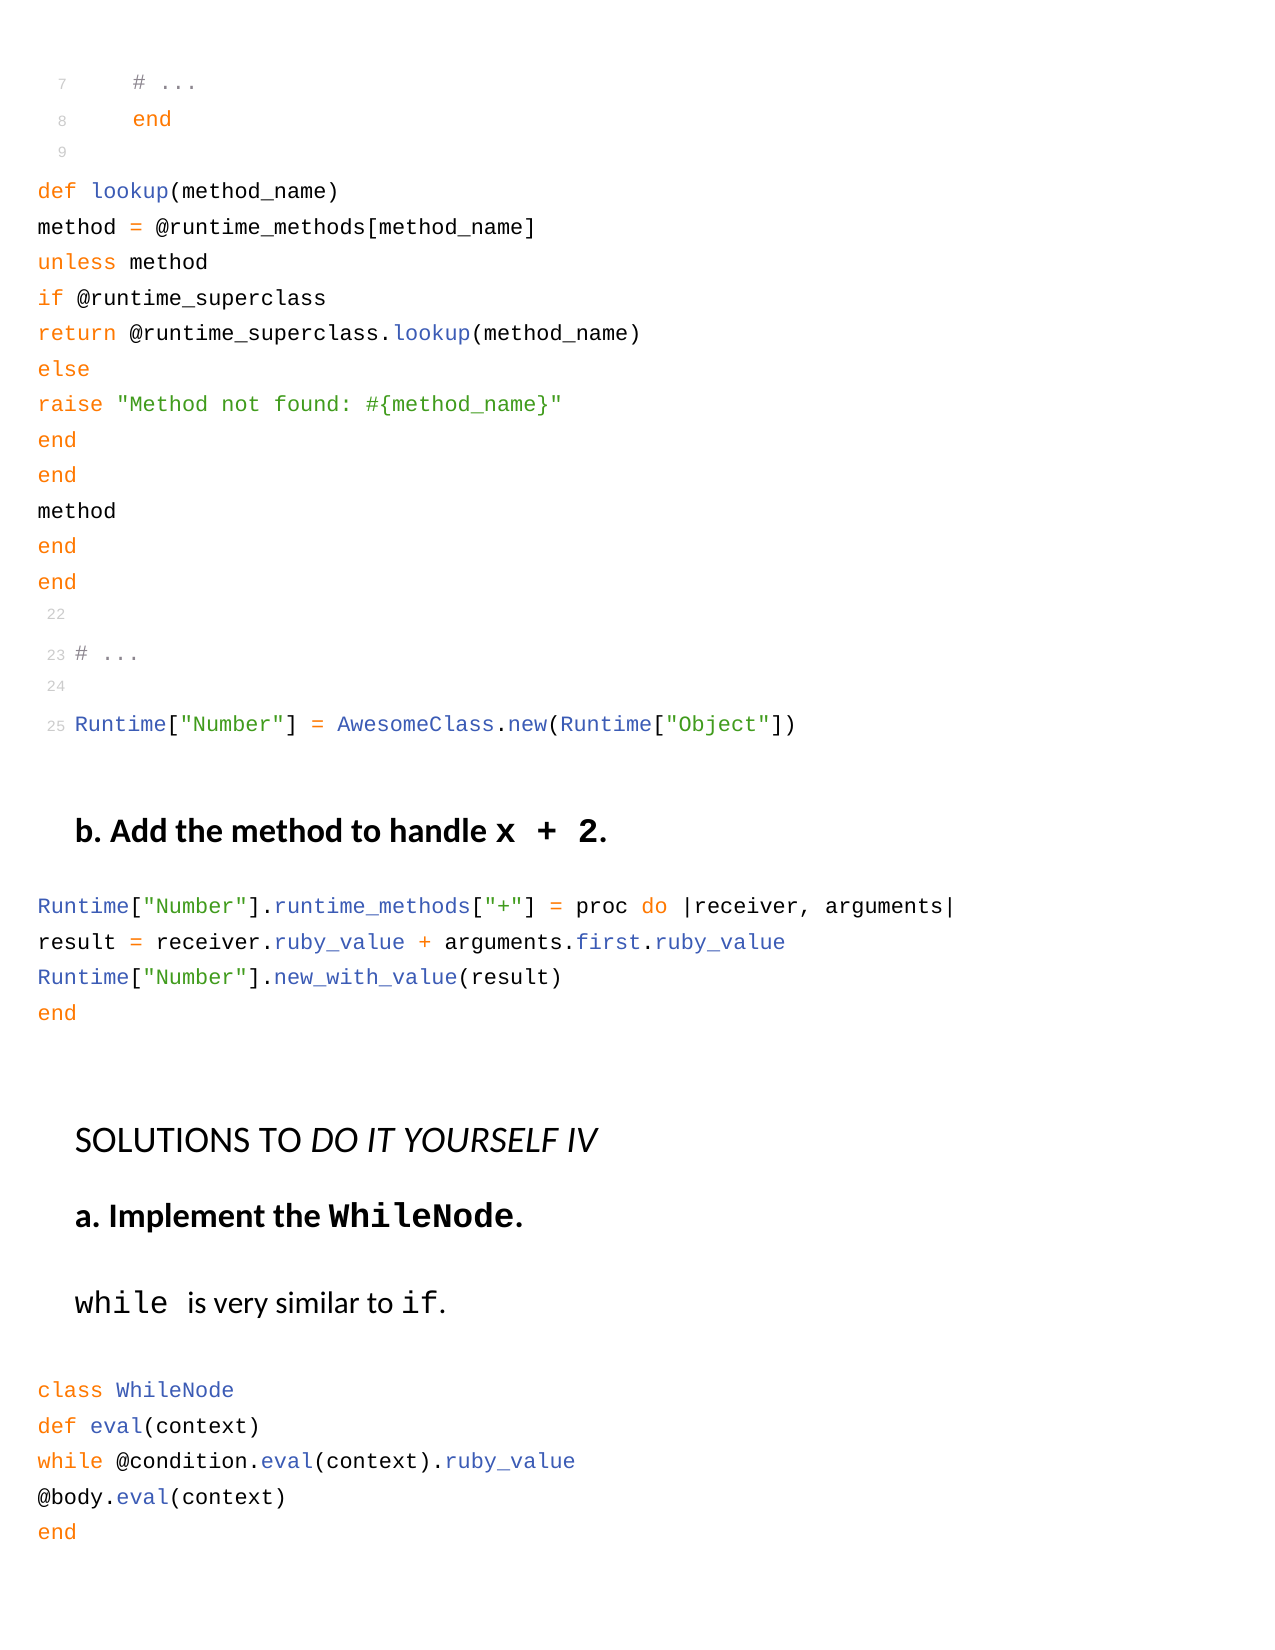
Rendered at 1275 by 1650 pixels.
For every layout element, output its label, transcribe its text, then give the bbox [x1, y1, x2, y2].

list end [0, 571, 1253, 596]
list while @condition.eval(context).ruby_value [0, 1450, 1275, 1475]
list if @runtime_superclass [0, 287, 1253, 312]
list result = receiver.ruby_value + arguments.first.ruby_value [0, 931, 1253, 956]
list Runtime["Number"].new_with_value(result) [0, 967, 1253, 991]
list else [0, 358, 1253, 383]
list Runtime["Number"].runtime_methods["+"] = proc do |receiver, arguments| [0, 896, 1253, 920]
text 9 [57, 145, 1275, 163]
text while is very similar to if. [74, 1283, 1195, 1323]
subtitle SOLUTIONS TO DO IT YOURSELF IV [74, 1116, 1275, 1161]
list def eval(context) [0, 1415, 1275, 1439]
list end [0, 1521, 1275, 1546]
list end [0, 1002, 1253, 1027]
list end [0, 464, 1253, 489]
text 23 # ... [46, 642, 1236, 667]
list end [0, 429, 1253, 454]
list end [0, 536, 1253, 560]
text b. Add the method to handle x + 2. [74, 808, 1275, 852]
text a. Implement the WhileNode. [74, 1194, 1275, 1238]
text 25 Runtime["Number"] = AwesomeClass.new(Runtime["Object"]) [46, 713, 1275, 738]
list method = @runtime_methods[method_name] [0, 216, 1253, 241]
list unless method [0, 251, 1253, 276]
list method [0, 500, 1253, 525]
list raise "Method not found: #{method_name}" [0, 393, 1253, 418]
text 7 # ... 8 end [57, 72, 216, 133]
list def lookup(method_name) [0, 180, 1253, 205]
text 22 [46, 607, 1275, 624]
list class WhileNode [0, 1379, 1275, 1404]
list return @runtime_superclass.lookup(method_name) [0, 322, 1253, 347]
list @body.eval(context) [0, 1486, 1275, 1511]
text 24 [46, 678, 1275, 696]
